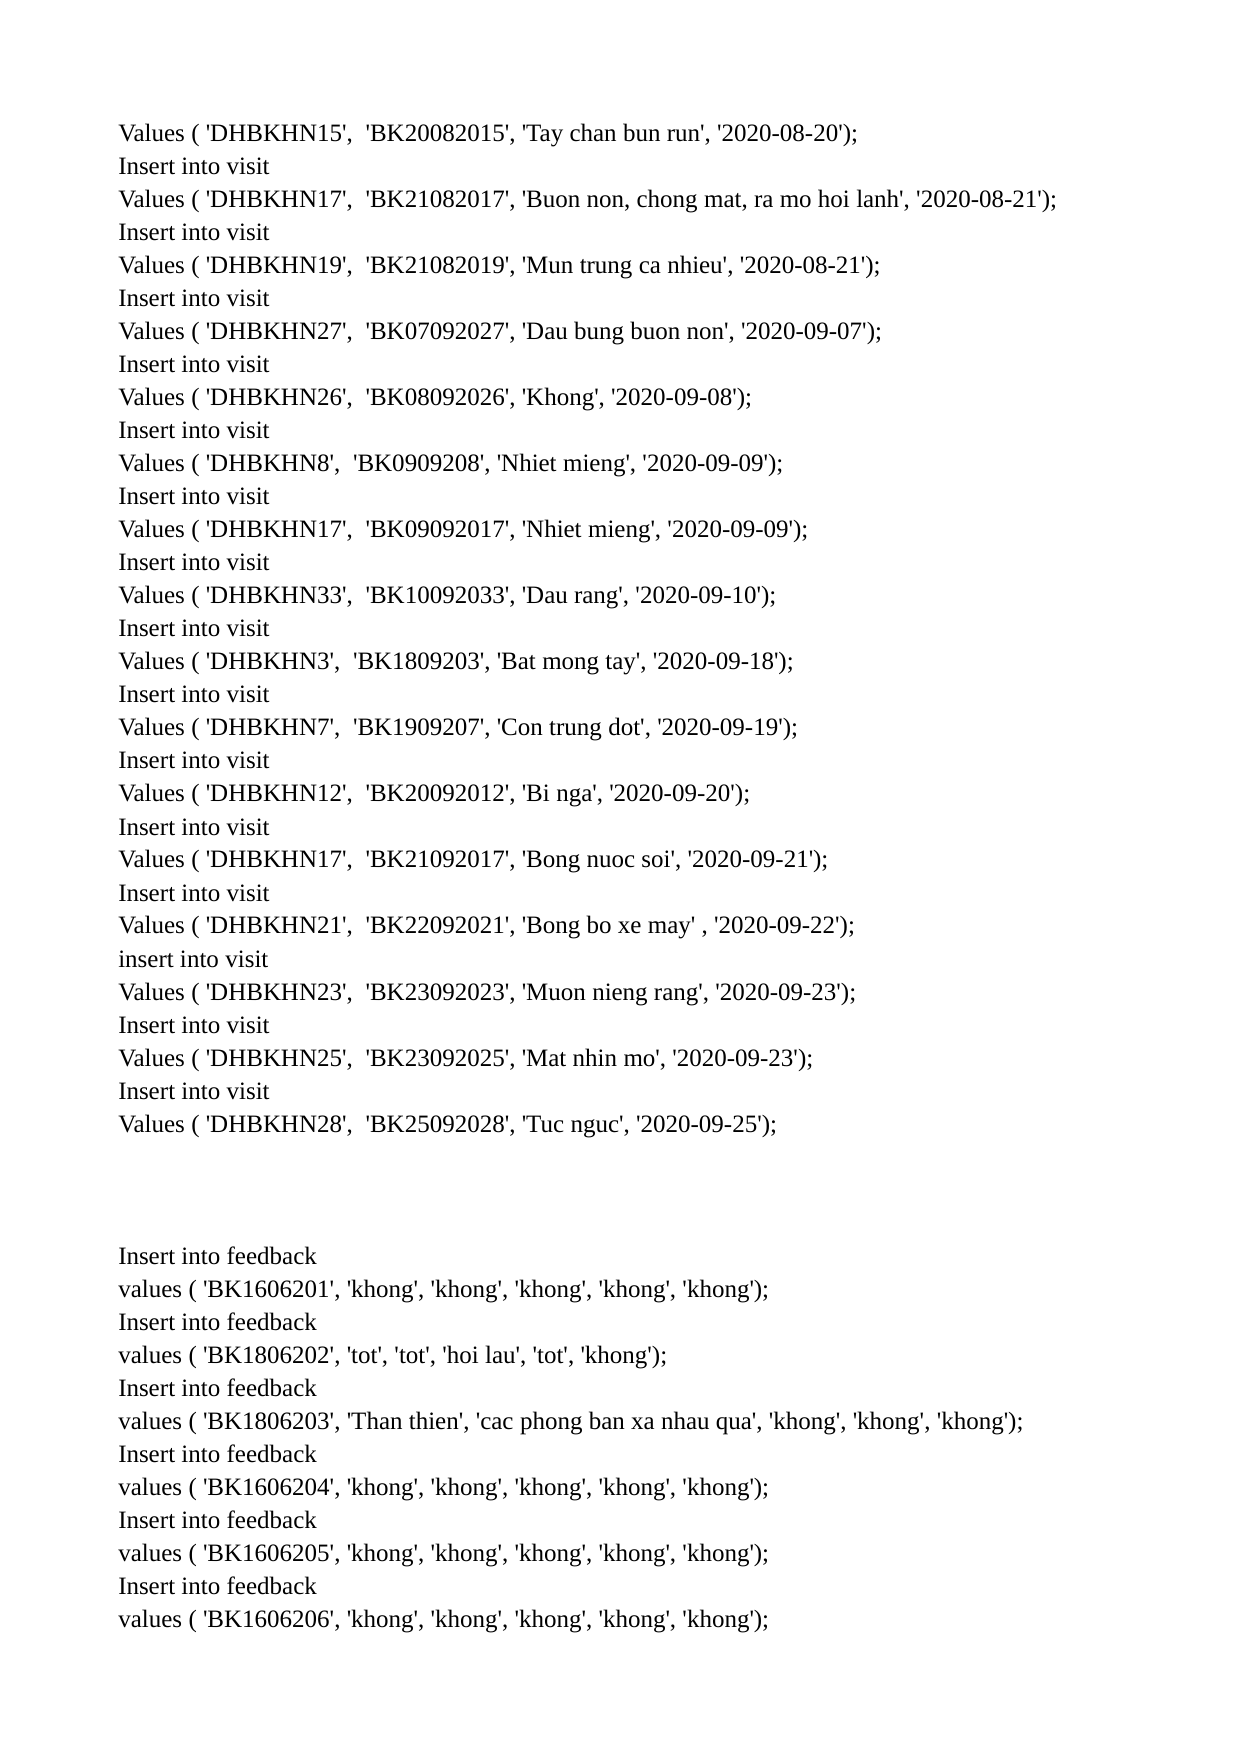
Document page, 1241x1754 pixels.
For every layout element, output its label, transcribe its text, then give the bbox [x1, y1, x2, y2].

text Insert into visit [118, 151, 1122, 180]
text Values ( 'DHBKHN19', 'BK21082019', 'Mun trung ca nhieu', '2020-08-21'); [118, 250, 1122, 279]
text Insert into visit [118, 1010, 1122, 1038]
text Insert into visit [118, 679, 1122, 708]
text Insert into visit [118, 812, 1122, 840]
text Insert into feedback [118, 1439, 1122, 1468]
text values ( 'BK1606204', 'khong', 'khong', 'khong', 'khong', 'khong'); [118, 1472, 1122, 1501]
text Values ( 'DHBKHN17', 'BK21082017', 'Buon non, chong mat, ra mo hoi lanh', '2020-08-21'); [118, 184, 1122, 213]
text Values ( 'DHBKHN12', 'BK20092012', 'Bi nga', '2020-09-20'); [118, 778, 1122, 807]
text Values ( 'DHBKHN27', 'BK07092027', 'Dau bung buon non', '2020-09-07'); [118, 316, 1122, 345]
text Values ( 'DHBKHN28', 'BK25092028', 'Tuc nguc', '2020-09-25'); [118, 1109, 1122, 1137]
text values ( 'BK1806202', 'tot', 'tot', 'hoi lau', 'tot', 'khong'); [118, 1340, 1122, 1369]
text Values ( 'DHBKHN17', 'BK21092017', 'Bong nuoc soi', '2020-09-21'); [118, 844, 1122, 873]
text Insert into feedback [118, 1307, 1122, 1336]
text Values ( 'DHBKHN3', 'BK1809203', 'Bat mong tay', '2020-09-18'); [118, 646, 1122, 675]
text Values ( 'DHBKHN23', 'BK23092023', 'Muon nieng rang', '2020-09-23'); [118, 977, 1122, 1005]
text Values ( 'DHBKHN7', 'BK1909207', 'Con trung dot', '2020-09-19'); [118, 712, 1122, 741]
text Values ( 'DHBKHN15', 'BK20082015', 'Tay chan bun run', '2020-08-20'); [118, 118, 1122, 147]
text insert into visit [118, 944, 1122, 972]
text Values ( 'DHBKHN17', 'BK09092017', 'Nhiet mieng', '2020-09-09'); [118, 514, 1122, 543]
text Insert into visit [118, 415, 1122, 444]
text Insert into visit [118, 217, 1122, 246]
text Insert into feedback [118, 1373, 1122, 1402]
text Insert into visit [118, 746, 1122, 774]
text Values ( 'DHBKHN8', 'BK0909208', 'Nhiet mieng', '2020-09-09'); [118, 448, 1122, 477]
text Insert into feedback [118, 1241, 1122, 1269]
text values ( 'BK1606205', 'khong', 'khong', 'khong', 'khong', 'khong'); [118, 1538, 1122, 1567]
text Insert into visit [118, 283, 1122, 312]
text Insert into visit [118, 613, 1122, 642]
text values ( 'BK1606201', 'khong', 'khong', 'khong', 'khong', 'khong'); [118, 1274, 1122, 1303]
text Insert into feedback [118, 1571, 1122, 1600]
text Insert into visit [118, 481, 1122, 510]
text values ( 'BK1606206', 'khong', 'khong', 'khong', 'khong', 'khong'); [118, 1604, 1122, 1633]
text Insert into visit [118, 349, 1122, 378]
text Values ( 'DHBKHN25', 'BK23092025', 'Mat nhin mo', '2020-09-23'); [118, 1043, 1122, 1071]
text Insert into feedback [118, 1505, 1122, 1534]
text Insert into visit [118, 547, 1122, 576]
text Insert into visit [118, 878, 1122, 906]
text Values ( 'DHBKHN26', 'BK08092026', 'Khong', '2020-09-08'); [118, 382, 1122, 411]
text Values ( 'DHBKHN33', 'BK10092033', 'Dau rang', '2020-09-10'); [118, 580, 1122, 609]
text Insert into visit [118, 1076, 1122, 1104]
text values ( 'BK1806203', 'Than thien', 'cac phong ban xa nhau qua', 'khong', 'khong', 'khong'); [118, 1406, 1122, 1435]
text Values ( 'DHBKHN21', 'BK22092021', 'Bong bo xe may' , '2020-09-22'); [118, 911, 1122, 939]
